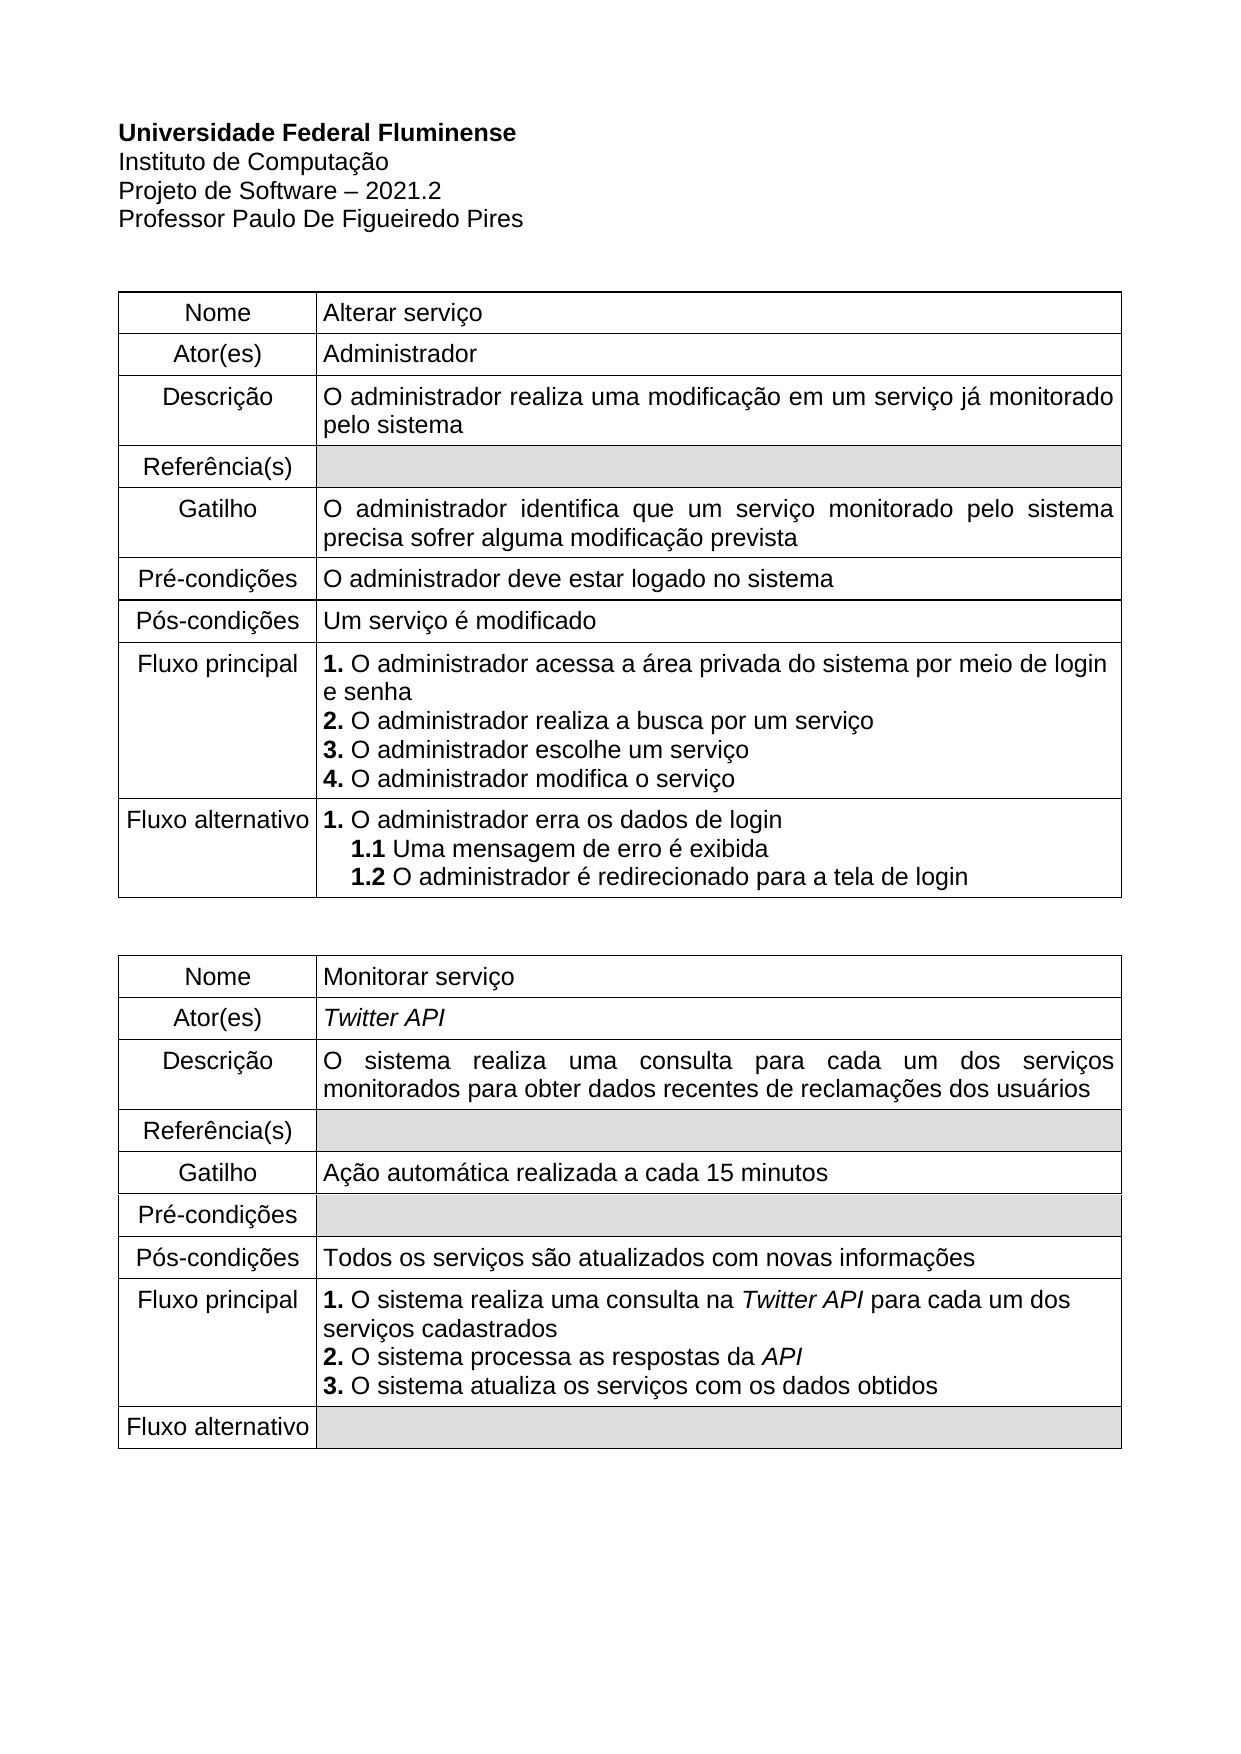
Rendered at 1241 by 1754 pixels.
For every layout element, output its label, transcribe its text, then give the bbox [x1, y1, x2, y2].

table_cell Twitter API [317, 998, 1121, 1039]
table_cell Fluxo alternativo [119, 1407, 316, 1448]
table_cell [317, 1195, 1121, 1236]
table_header Nome [119, 956, 316, 997]
table_cell 1. O sistema realiza uma consulta na Twitter API para cada um dos serviços cadastrados 2. O sistema processa as respostas da API 3. O sistema atualiza os serviços com os dados obtidos [317, 1279, 1121, 1406]
table_cell Um serviço é modificado [317, 601, 1121, 642]
table_cell 1. O administrador acessa a área privada do sistema por meio de login e senha 2. O administrador realiza a busca por um serviço 3. O administrador escolhe um serviço 4. O administrador modifica o serviço [317, 643, 1121, 798]
table_cell Gatilho [119, 1152, 316, 1193]
table_cell [317, 1110, 1121, 1151]
table_cell Ator(es) [119, 998, 316, 1039]
table_cell [317, 1407, 1121, 1448]
table_cell Pós-condições [119, 1237, 316, 1278]
table_cell Pré-condições [119, 1195, 316, 1236]
table_header Alterar serviço [317, 293, 1121, 333]
table_cell 1. O administrador erra os dados de login 1.1 Uma mensagem de erro é exibida 1.2 O administrador é redirecionado para a tela de login [317, 799, 1121, 897]
table_cell Pré-condições [119, 558, 316, 599]
table_cell Descrição [119, 376, 316, 445]
table_cell Fluxo principal [119, 643, 316, 798]
table_cell Administrador [317, 334, 1121, 375]
table_cell O administrador identifica que um serviço monitorado pelo sistema precisa sofrer alguma modificação prevista [317, 488, 1121, 557]
table_cell Fluxo alternativo [119, 799, 316, 897]
table_cell Ação automática realizada a cada 15 minutos [317, 1152, 1121, 1193]
table_cell O administrador deve estar logado no sistema [317, 558, 1121, 599]
table_cell O administrador realiza uma modificação em um serviço já monitorado pelo sistema [317, 376, 1121, 445]
table_cell Pós-condições [119, 601, 316, 642]
table_cell Ator(es) [119, 334, 316, 375]
table_cell O sistema realiza uma consulta para cada um dos serviços monitorados para obter dados recentes de reclamações dos usuários [317, 1040, 1121, 1109]
table_header Nome [119, 293, 316, 333]
table_cell [317, 446, 1121, 487]
table_header Monitorar serviço [317, 956, 1121, 997]
table_cell Descrição [119, 1040, 316, 1109]
table_cell Referência(s) [119, 446, 316, 487]
table_cell Referência(s) [119, 1110, 316, 1151]
table_cell Fluxo principal [119, 1279, 316, 1406]
table_cell Gatilho [119, 488, 316, 557]
table_cell Todos os serviços são atualizados com novas informações [317, 1237, 1121, 1278]
